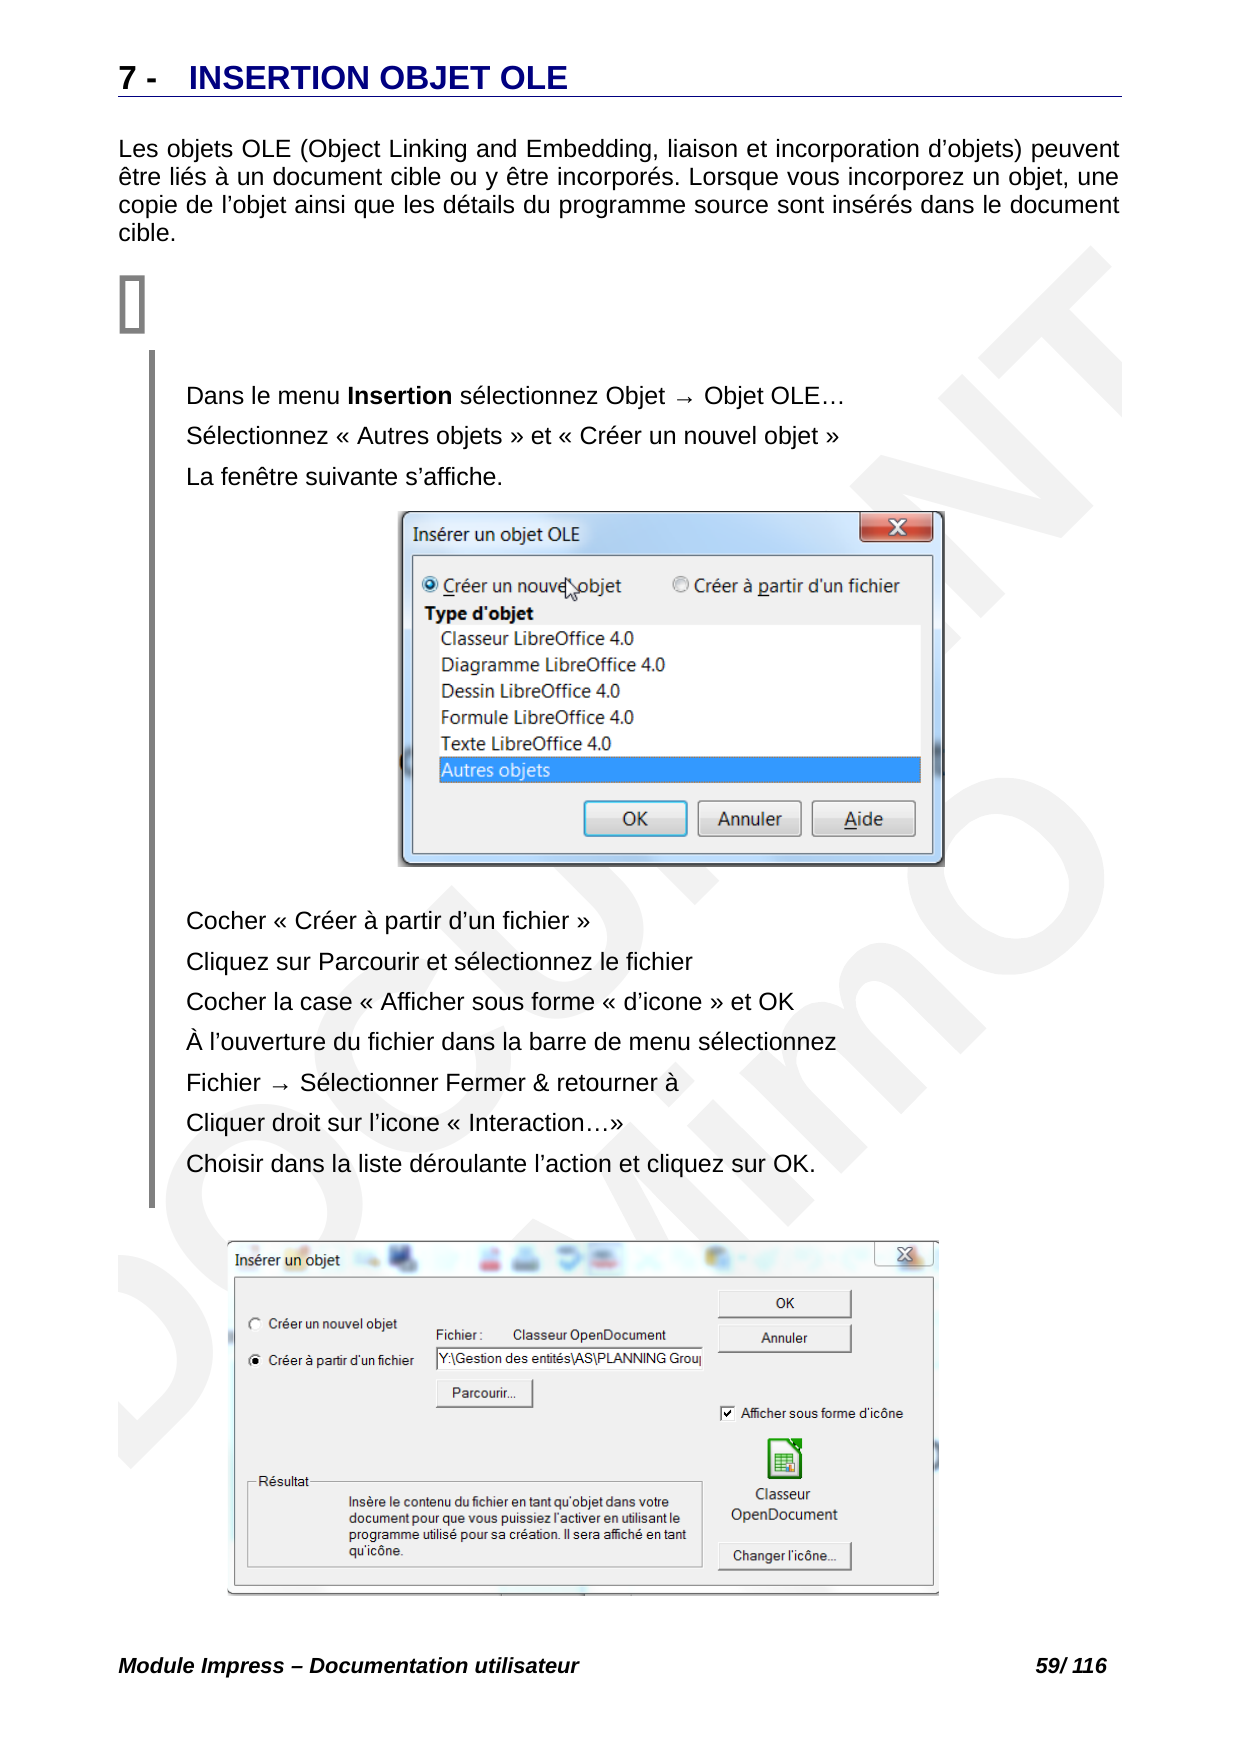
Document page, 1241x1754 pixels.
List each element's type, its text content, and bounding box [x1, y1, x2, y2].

text Sélectionnez « Autres objets » et « Créer un nouvel objet » [155, 391, 1122, 431]
text Choisir dans la liste déroulante l’action et cliquez sur OK. [155, 1118, 1122, 1208]
text Dans le menu Insertion sélectionnez Objet → Objet OLE… [155, 350, 1122, 391]
text À l’ouverture du fichier dans la barre de menu sélectionnez [155, 997, 1122, 1037]
text Cocher « Créer à partir d’un fichier » [155, 876, 1122, 916]
text La fenêtre suivante s’affiche. [155, 431, 1122, 490]
text 8 [118, 274, 1122, 350]
text Les objets OLE (Object Linking and Embedding, liaison et incorporation d’objets) peuvent être liés à un document cible ou y être incorporés. Lorsque vous incorporez un objet, une copie de l’objet ainsi que les détails du programme source sont insérés dans le document cible. [118, 135, 1122, 247]
text Fichier → Sélectionner Fermer & retourner à [155, 1037, 1122, 1078]
picture [397, 511, 945, 867]
picture [227, 1240, 939, 1596]
subtitle Insertion Objet OLE [118, 59, 1122, 96]
text Cliquez sur Parcourir et sélectionnez le fichier [155, 916, 1122, 956]
text Cocher la case « Afficher sous forme « d’icone » et OK [155, 956, 1122, 997]
text Cliquer droit sur l’icone « Interaction…» [155, 1078, 1122, 1118]
